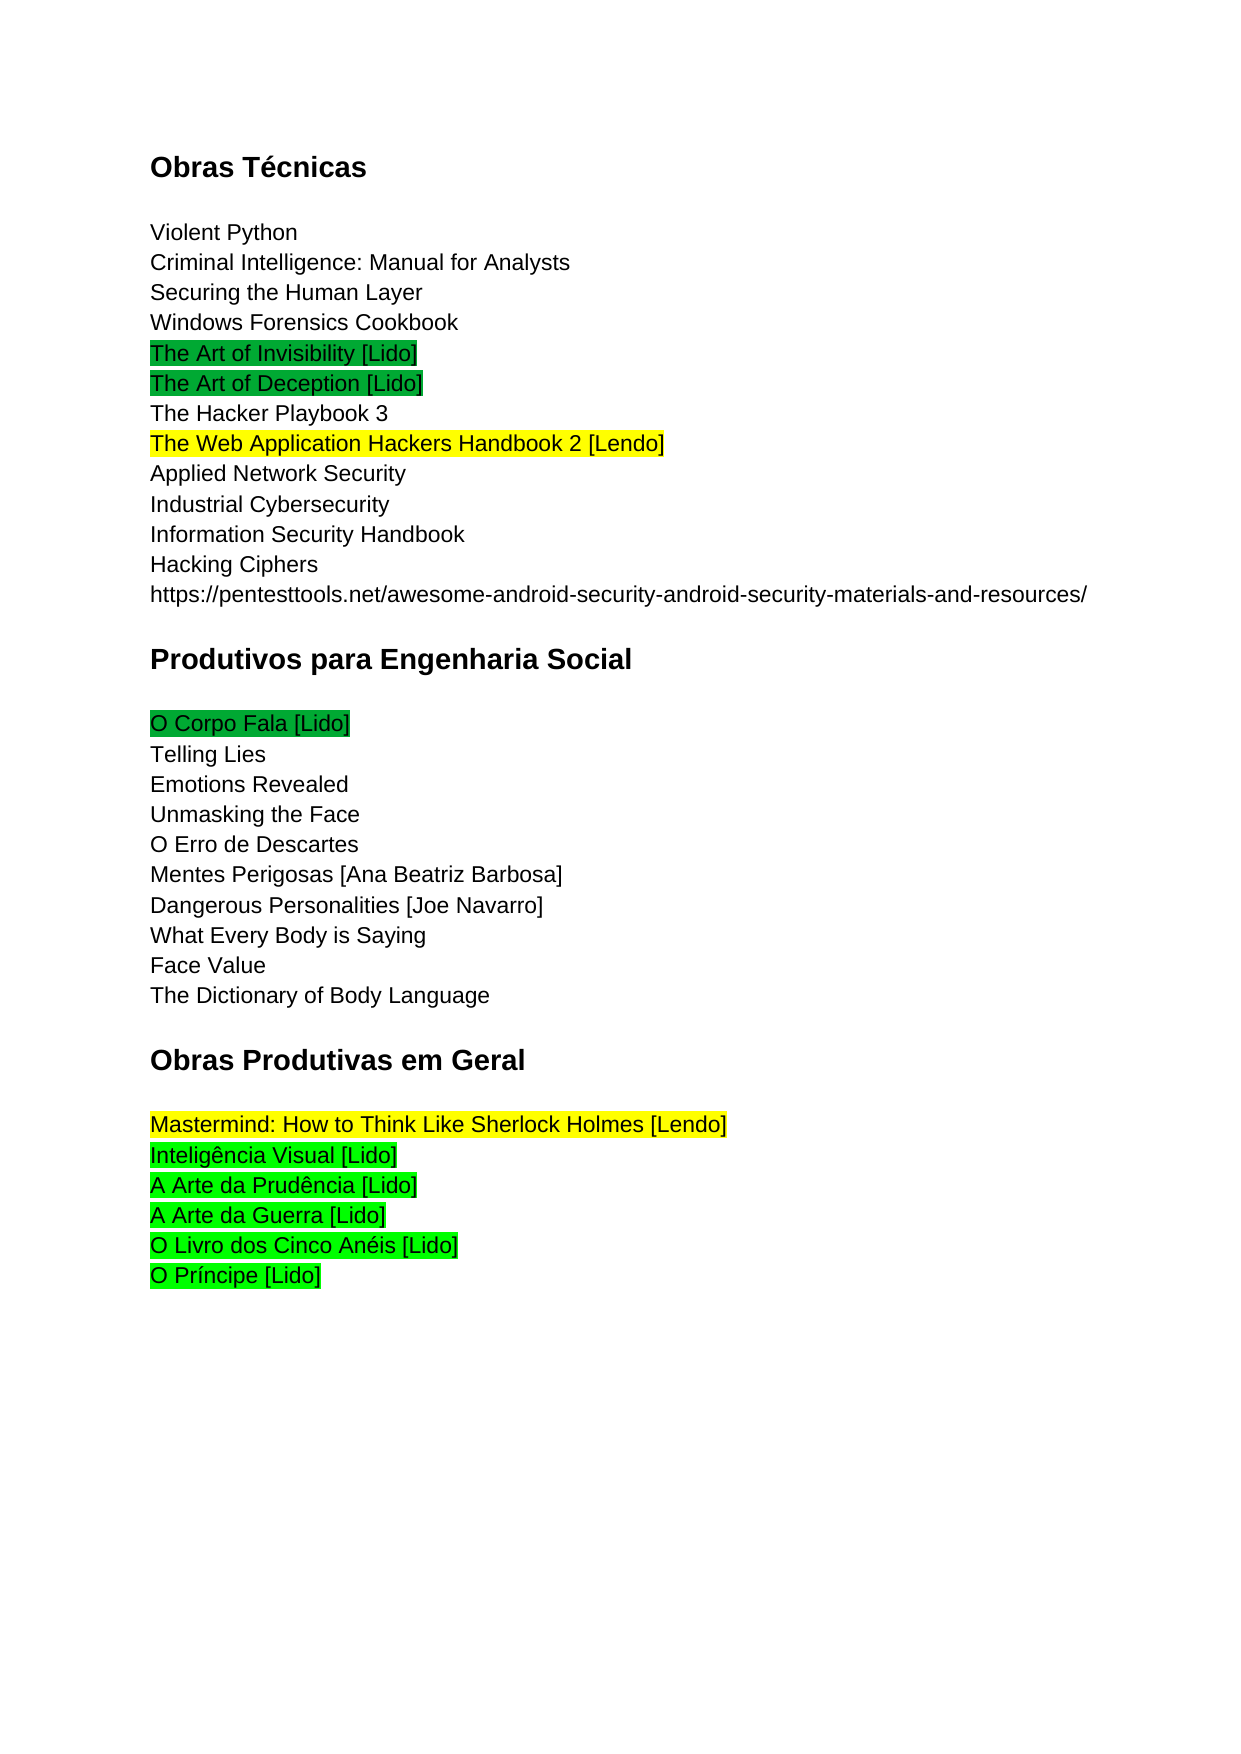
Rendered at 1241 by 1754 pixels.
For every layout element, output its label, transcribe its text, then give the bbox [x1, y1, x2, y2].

text O Livro dos Cinco Anéis [Lido] [150, 1232, 1090, 1259]
text The Hacker Playbook 3 [150, 400, 1090, 426]
text Hacking Ciphers [150, 551, 1090, 577]
text Dangerous Personalities [Joe Navarro] [150, 892, 1090, 918]
text The Dictionary of Body Language [150, 982, 1090, 1009]
text Emotions Revealed [150, 771, 1090, 797]
text Securing the Human Layer [150, 279, 1090, 306]
text Unmasking the Face [150, 801, 1090, 827]
text O Erro de Descartes [150, 831, 1090, 858]
text O Corpo Fala [Lido] [150, 710, 1090, 737]
text Obras Técnicas [150, 150, 1090, 183]
text A Arte da Prudência [Lido] [150, 1172, 1090, 1198]
text https://pentesttools.net/awesome-android-security-android-security-materials-and-resources/ [150, 581, 1090, 608]
text Industrial Cybersecurity [150, 491, 1090, 517]
text The Art of Deception [Lido] [150, 370, 1090, 396]
text Face Value [150, 952, 1090, 978]
text O Príncipe [Lido] [150, 1262, 1090, 1289]
text Information Security Handbook [150, 521, 1090, 547]
text Violent Python [150, 219, 1090, 245]
text Inteligência Visual [Lido] [150, 1142, 1090, 1168]
text What Every Body is Saying [150, 922, 1090, 948]
text Applied Network Security [150, 460, 1090, 487]
text The Art of Invisibility [Lido] [150, 339, 1090, 366]
text Criminal Intelligence: Manual for Analysts [150, 249, 1090, 275]
text Obras Produtivas em Geral [150, 1043, 1090, 1076]
text A Arte da Guerra [Lido] [150, 1202, 1090, 1228]
text Telling Lies [150, 741, 1090, 767]
text Windows Forensics Cookbook [150, 309, 1090, 336]
text Produtivos para Engenharia Social [150, 642, 1090, 675]
text Mastermind: How to Think Like Sherlock Holmes [Lendo] [150, 1111, 1090, 1138]
text The Web Application Hackers Handbook 2 [Lendo] [150, 430, 1090, 457]
text Mentes Perigosas [Ana Beatriz Barbosa] [150, 861, 1090, 888]
